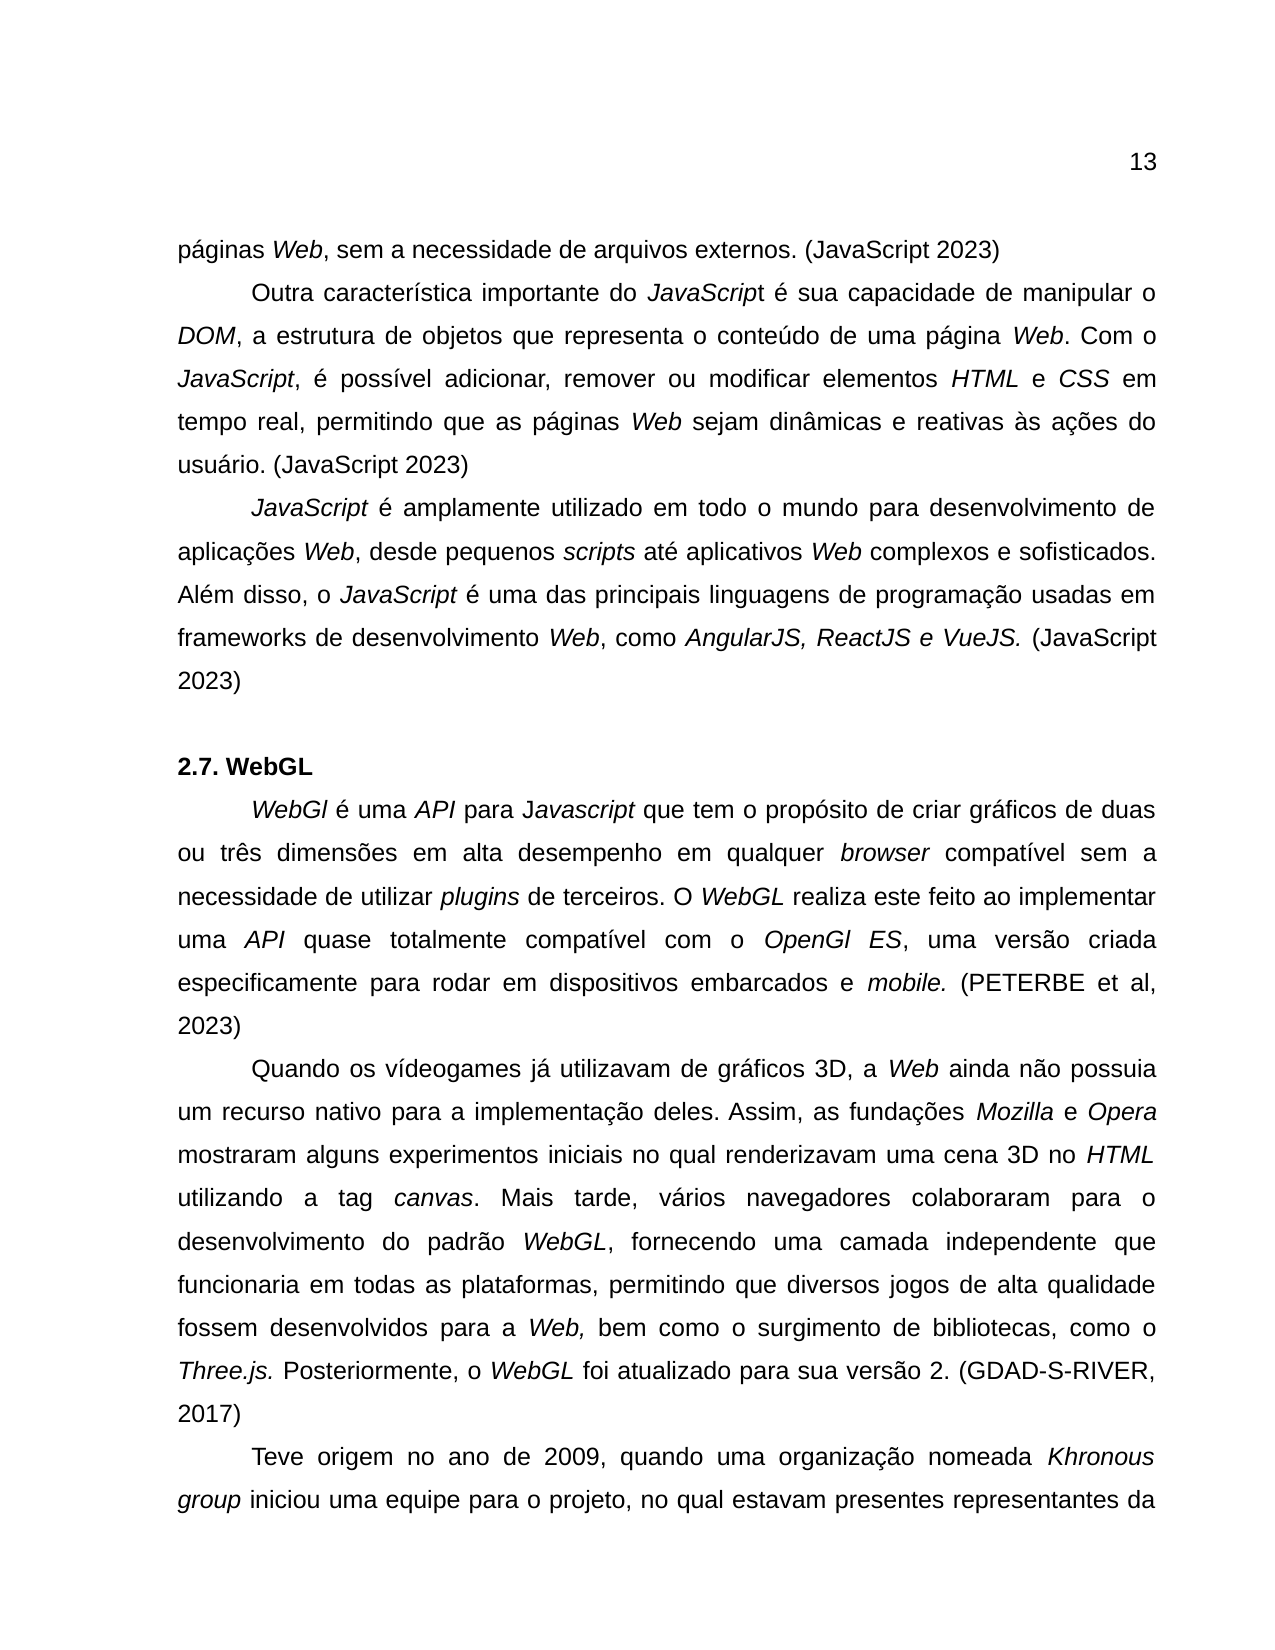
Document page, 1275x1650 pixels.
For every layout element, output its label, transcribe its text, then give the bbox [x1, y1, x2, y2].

text Teve origem no ano de 2009, quando uma organização nomeada Khronous group iniciou uma equipe para o projeto, no qual estavam presentes representantes da [177, 1442, 1157, 1514]
text Outra característica importante do JavaScript é sua capacidade de manipular o DOM, a estrutura de objetos que representa o conteúdo de uma página Web. Com o JavaScript, é possível adicionar, remover ou modificar elementos HTML e CSS em tempo real, permitindo que as páginas Web sejam dinâmicas e reativas às ações do usuário. (JavaScript 2023) [177, 278, 1157, 479]
subtitle 2.7. WebGL [177, 752, 1157, 781]
text WebGl é uma API para Javascript que tem o propósito de criar gráficos de duas ou três dimensões em alta desempenho em qualquer browser compatível sem a necessidade de utilizar plugins de terceiros. O WebGL realiza este feito ao implementar uma API quase totalmente compatível com o OpenGl ES, uma versão criada especificamente para rodar em dispositivos embarcados e mobile. (PETERBE et al, 2023) [177, 795, 1157, 1040]
text JavaScript é amplamente utilizado em todo o mundo para desenvolvimento de aplicações Web, desde pequenos scripts até aplicativos Web complexos e sofisticados. Além disso, o JavaScript é uma das principais linguagens de programação usadas em frameworks de desenvolvimento Web, como AngularJS, ReactJS e VueJS. (JavaScript 2023) [177, 493, 1157, 695]
text Quando os vídeogames já utilizavam de gráficos 3D, a Web ainda não possuia um recurso nativo para a implementação deles. Assim, as fundações Mozilla e Opera mostraram alguns experimentos iniciais no qual renderizavam uma cena 3D no HTML utilizando a tag canvas. Mais tarde, vários navegadores colaboraram para o desenvolvimento do padrão WebGL, fornecendo uma camada independente que funcionaria em todas as plataformas, permitindo que diversos jogos de alta qualidade fossem desenvolvidos para a Web, bem como o surgimento de bibliotecas, como o Three.js. Posteriormente, o WebGL foi atualizado para sua versão 2. (GDAD-S-RIVER, 2017) [177, 1054, 1157, 1428]
text páginas Web, sem a necessidade de arquivos externos. (JavaScript 2023) [177, 235, 1157, 263]
